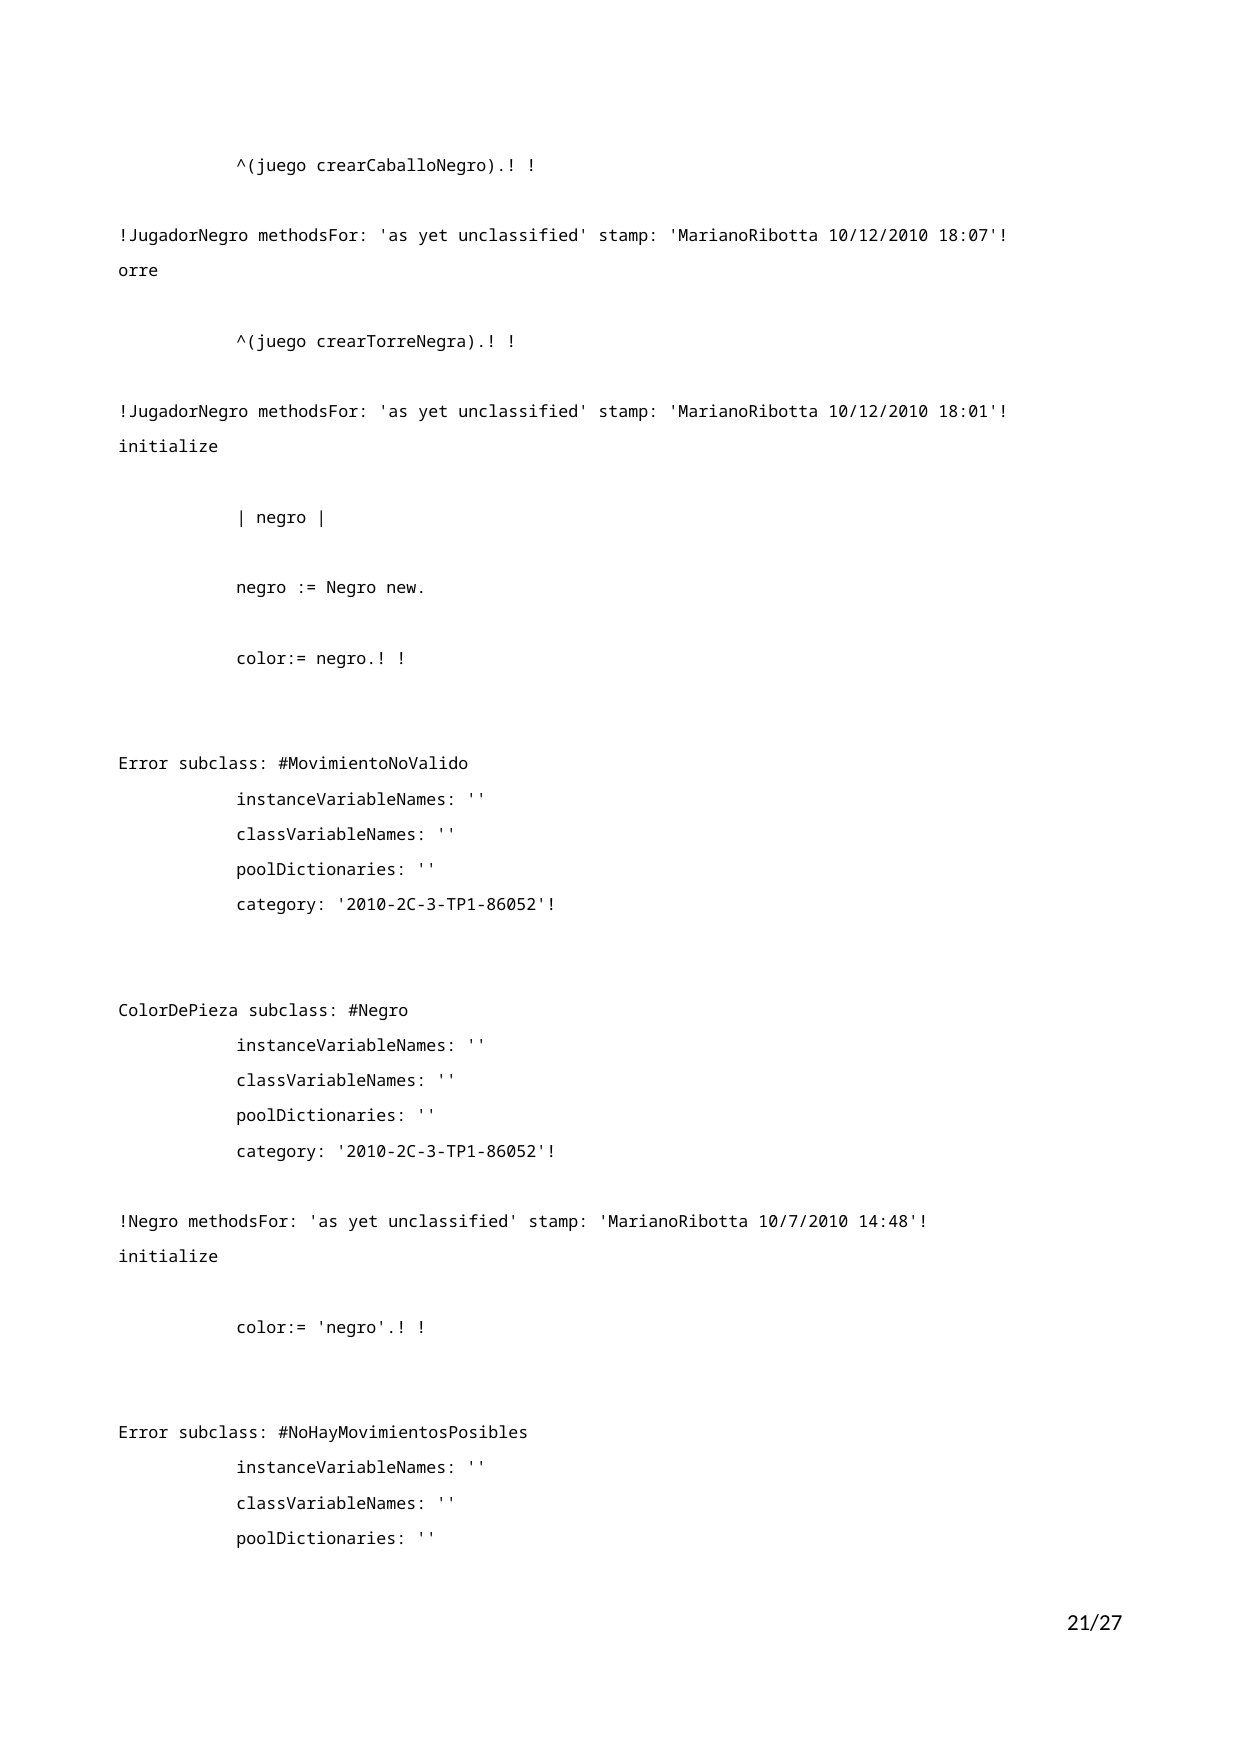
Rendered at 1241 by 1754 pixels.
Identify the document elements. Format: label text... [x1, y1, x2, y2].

text initialize [118, 435, 1122, 458]
text instanceVariableNames: '' [118, 787, 1122, 810]
text !Negro methodsFor: 'as yet unclassified' stamp: 'MarianoRibotta 10/7/2010 14:48'! [118, 1209, 1122, 1232]
text classVariableNames: '' [118, 1491, 1122, 1514]
text instanceVariableNames: '' [118, 1033, 1122, 1056]
text | negro | [118, 505, 1122, 528]
text Error subclass: #NoHayMovimientosPosibles [118, 1421, 1122, 1443]
text ^(juego crearCaballoNegro).! ! [118, 153, 1122, 176]
text negro := Negro new. [118, 576, 1122, 598]
text orre [118, 259, 1122, 282]
text category: '2010-2C-3-TP1-86052'! [118, 1139, 1122, 1162]
text !JugadorNegro methodsFor: 'as yet unclassified' stamp: 'MarianoRibotta 10/12/2010 18:07'! [118, 224, 1122, 246]
text color:= negro.! ! [118, 646, 1122, 669]
text poolDictionaries: '' [118, 857, 1122, 880]
text poolDictionaries: '' [118, 1526, 1122, 1549]
text instanceVariableNames: '' [118, 1456, 1122, 1479]
text classVariableNames: '' [118, 1069, 1122, 1091]
text ^(juego crearTorreNegra).! ! [118, 329, 1122, 352]
text poolDictionaries: '' [118, 1104, 1122, 1127]
text ColorDePieza subclass: #Negro [118, 998, 1122, 1021]
text category: '2010-2C-3-TP1-86052'! [118, 893, 1122, 915]
text Error subclass: #MovimientoNoValido [118, 752, 1122, 774]
text initialize [118, 1245, 1122, 1267]
text !JugadorNegro methodsFor: 'as yet unclassified' stamp: 'MarianoRibotta 10/12/2010 18:01'! [118, 400, 1122, 422]
text color:= 'negro'.! ! [118, 1315, 1122, 1338]
text classVariableNames: '' [118, 822, 1122, 845]
